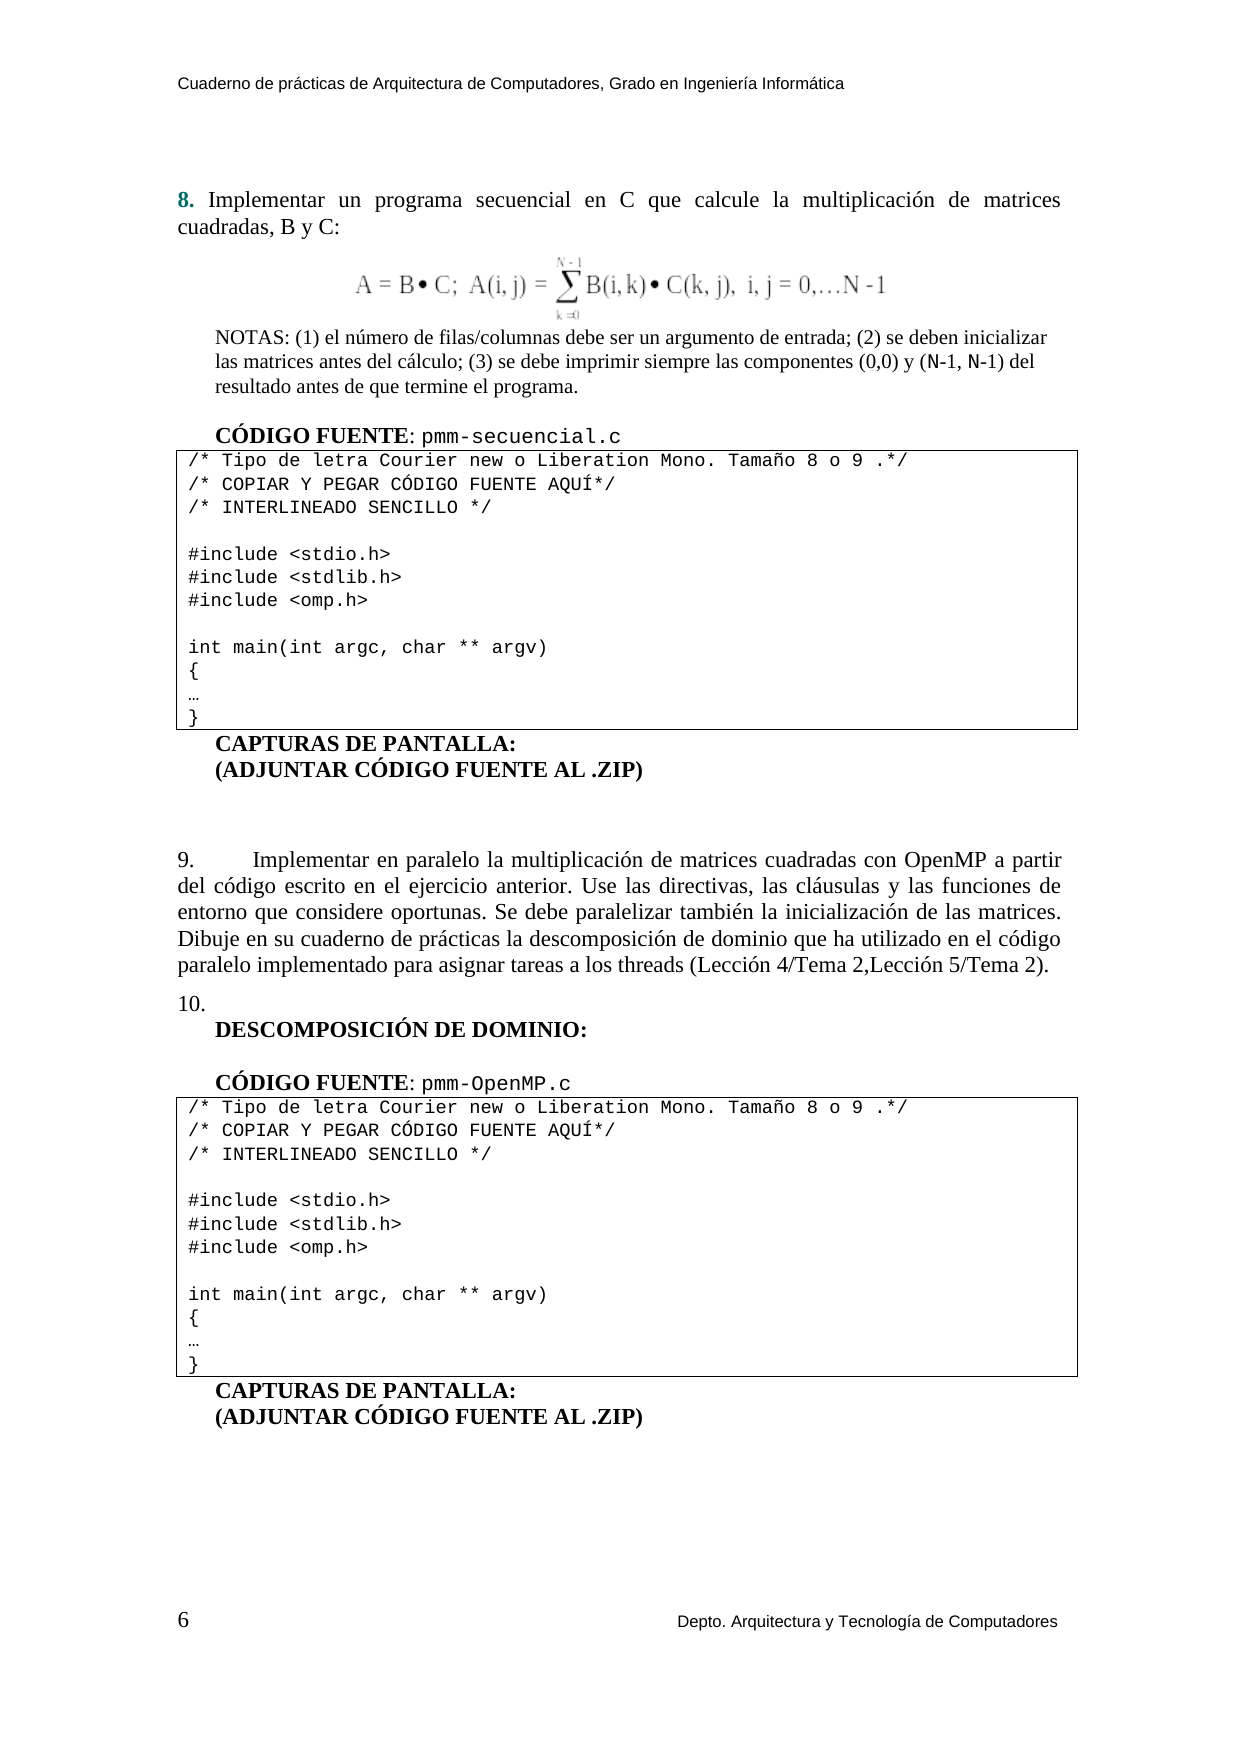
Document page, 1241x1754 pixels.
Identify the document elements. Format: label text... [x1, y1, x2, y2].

list Implementar en paralelo la multiplicación de matrices cuadradas con OpenMP a partir del código escrito en el ejercicio anterior. Use las directivas, las cláusulas y las funciones de entorno que considere oportunas. Se debe paralelizar también la inicialización de las matrices. Dibuje en su cuaderno de prácticas la descomposición de dominio que ha utilizado en el código paralelo implementado para asignar tareas a los threads (Lección 4/Tema 2,Lección 5/Tema 2). [177, 846, 1063, 977]
text DESCOMPOSICIÓN DE DOMINIO: [215, 1016, 1063, 1043]
table_header /* Tipo de letra Courier new o Liberation Mono. Tamaño 8 o 9 .*/ /* COPIAR Y PEGAR CÓDIGO FUENTE AQUÍ*/ /* INTERLINEADO SENCILLO */ #include <stdio.h> #include <stdlib.h> #include <omp.h> int main(int argc, char ** argv) { … } [177, 451, 1077, 729]
text CAPTURAS DE PANTALLA: [215, 1377, 1063, 1403]
text NOTAS: (1) el número de filas/columnas debe ser un argumento de entrada; (2) se deben inicializar las matrices antes del cálculo; (3) se debe imprimir siempre las componentes (0,0) y (N-1, N-1) del resultado antes de que termine el programa. [215, 324, 1063, 398]
table_header /* Tipo de letra Courier new o Liberation Mono. Tamaño 8 o 9 .*/ /* COPIAR Y PEGAR CÓDIGO FUENTE AQUÍ*/ /* INTERLINEADO SENCILLO */ #include <stdio.h> #include <stdlib.h> #include <omp.h> int main(int argc, char ** argv) { … } [177, 1098, 1077, 1376]
list 8. Implementar un programa secuencial en C que calcule la multiplicación de matrices cuadradas, B y C: [177, 187, 1063, 239]
text CAPTURAS DE PANTALLA: [215, 730, 1063, 756]
text CÓDIGO FUENTE: pmm-OpenMP.c [215, 1069, 1063, 1097]
text (ADJUNTAR CÓDIGO FUENTE AL .ZIP) [215, 756, 1063, 783]
text (ADJUNTAR CÓDIGO FUENTE AL .ZIP) [215, 1403, 1063, 1429]
text CÓDIGO FUENTE: pmm-secuencial.c [215, 422, 1063, 450]
